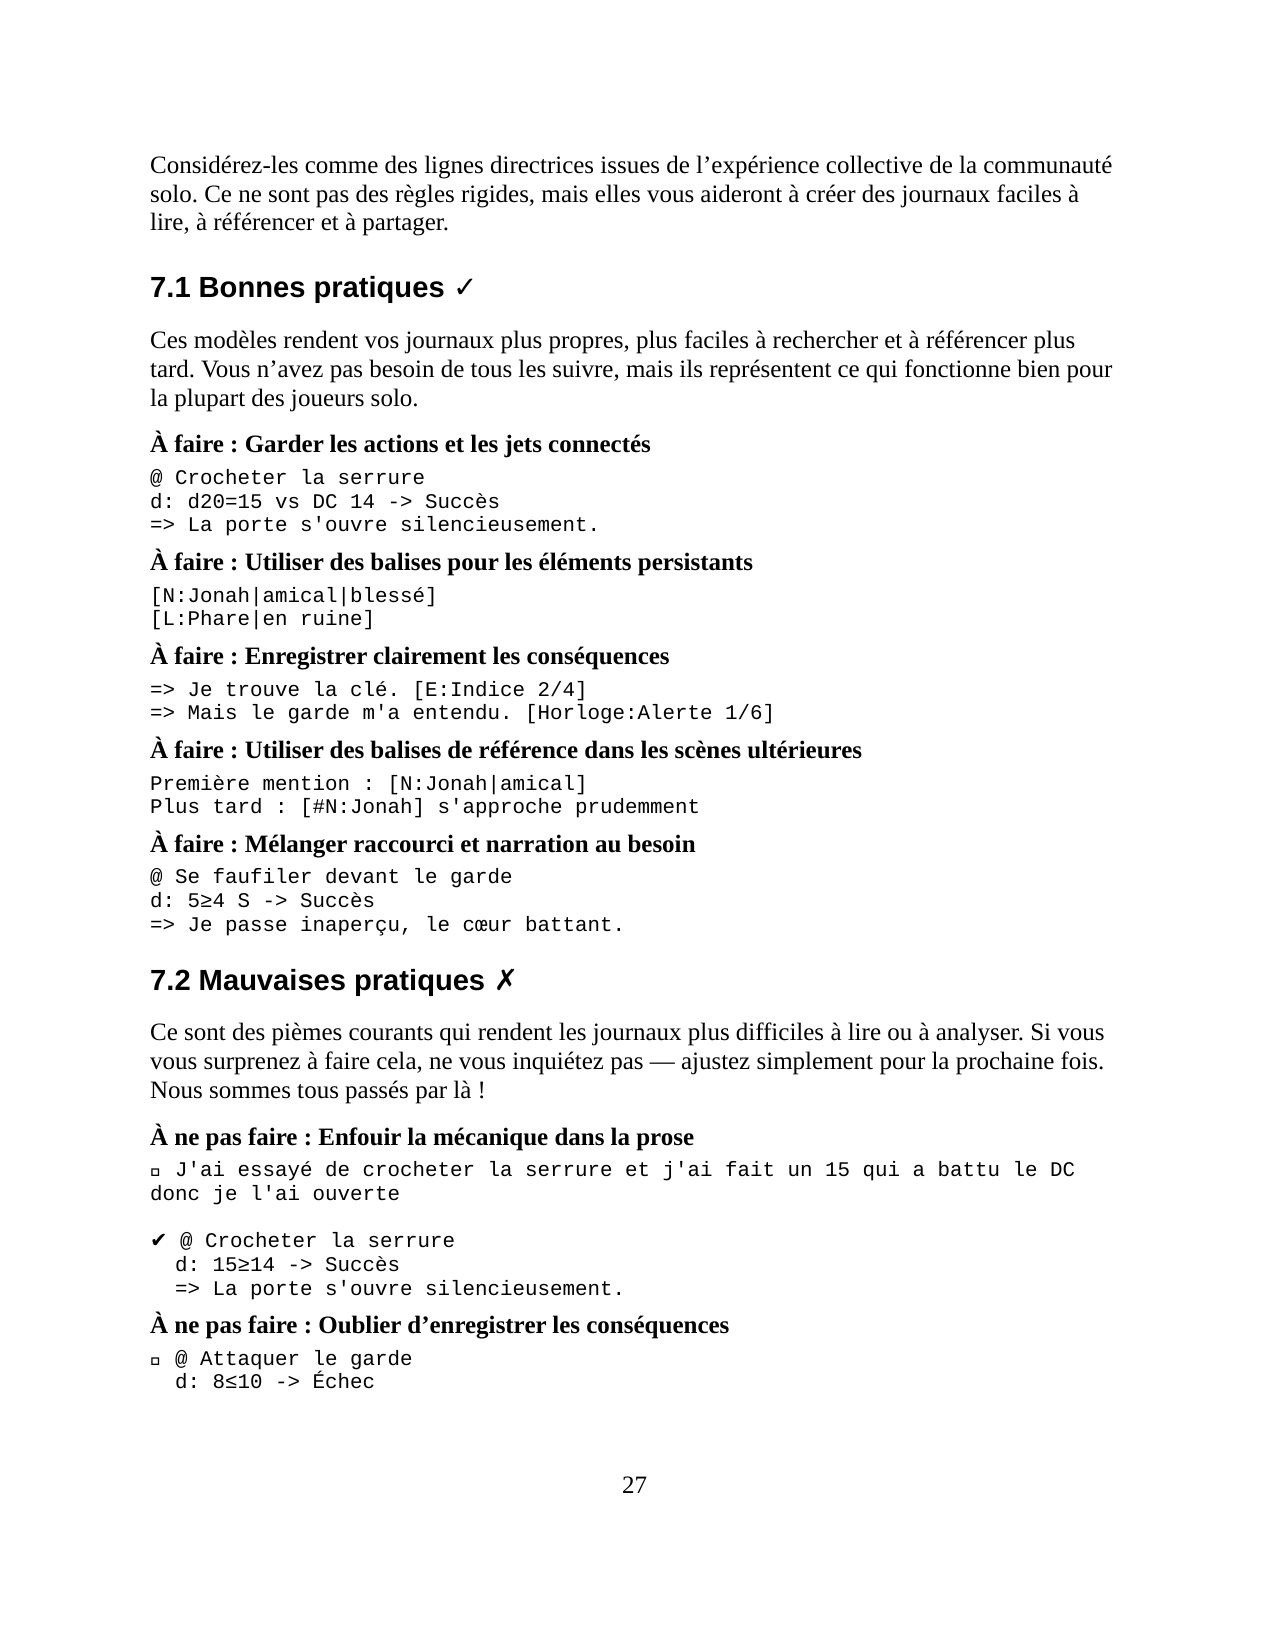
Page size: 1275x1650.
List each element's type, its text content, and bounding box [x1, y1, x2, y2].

text À faire : Mélanger raccourci et narration au besoin [150, 829, 1125, 858]
text À faire : Utiliser des balises pour les éléments persistants [150, 547, 1125, 576]
text d: 5≥4 S -> Succès [150, 890, 1125, 914]
text À faire : Utiliser des balises de référence dans les scènes ultérieures [150, 735, 1125, 764]
text @ Crocheter la serrure [150, 467, 1125, 491]
text => Mais le garde m'a entendu. [Horloge:Alerte 1/6] [150, 702, 1125, 726]
text [N:Jonah|amical|blessé] [150, 585, 1125, 608]
text À ne pas faire : Oublier d’enregistrer les conséquences [150, 1310, 1125, 1339]
text Première mention : [N:Jonah|amical] [150, 773, 1125, 796]
text d: 15≥14 -> Succès [150, 1254, 1125, 1278]
subtitle 7.2 Mauvaises pratiques ✗ [150, 962, 1125, 996]
text À faire : Garder les actions et les jets connectés [150, 429, 1125, 458]
text Considérez-les comme des lignes directrices issues de l’expérience collective de la communauté solo. Ce ne sont pas des règles rigides, mais elles vous aideront à créer des journaux faciles à lire, à référencer et à partager. [150, 150, 1125, 236]
text Plus tard : [#N:Jonah] s'approche prudemment [150, 796, 1125, 820]
text Ce sont des pièmes courants qui rendent les journaux plus difficiles à lire ou à analyser. Si vous vous surprenez à faire cela, ne vous inquiétez pas — ajustez simplement pour la prochaine fois. Nous sommes tous passés par là ! [150, 1017, 1125, 1104]
text À faire : Enregistrer clairement les conséquences [150, 641, 1125, 670]
text => Je passe inaperçu, le cœur battant. [150, 914, 1125, 937]
text Ces modèles rendent vos journaux plus propres, plus faciles à rechercher et à référencer plus tard. Vous n’avez pas besoin de tous les suivre, mais ils représentent ce qui fonctionne bien pour la plupart des joueurs solo. [150, 325, 1125, 411]
text À ne pas faire : Enfouir la mécanique dans la prose [150, 1122, 1125, 1150]
text => La porte s'ouvre silencieusement. [150, 1278, 1125, 1301]
subtitle 7.1 Bonnes pratiques ✓ [150, 270, 1125, 304]
text => Je trouve la clé. [E:Indice 2/4] [150, 679, 1125, 702]
text d: 8≤10 -> Échec [150, 1372, 1125, 1395]
text @ Se faufiler devant le garde [150, 867, 1125, 890]
text ❌ J'ai essayé de crocheter la serrure et j'ai fait un 15 qui a battu le DC donc je l'ai ouverte [150, 1159, 1125, 1207]
text d: d20=15 vs DC 14 -> Succès [150, 491, 1125, 514]
text ❌ @ Attaquer le garde [150, 1348, 1125, 1372]
text [L:Phare|en ruine] [150, 608, 1125, 632]
text => La porte s'ouvre silencieusement. [150, 514, 1125, 538]
text ✔️ @ Crocheter la serrure [150, 1230, 1125, 1254]
